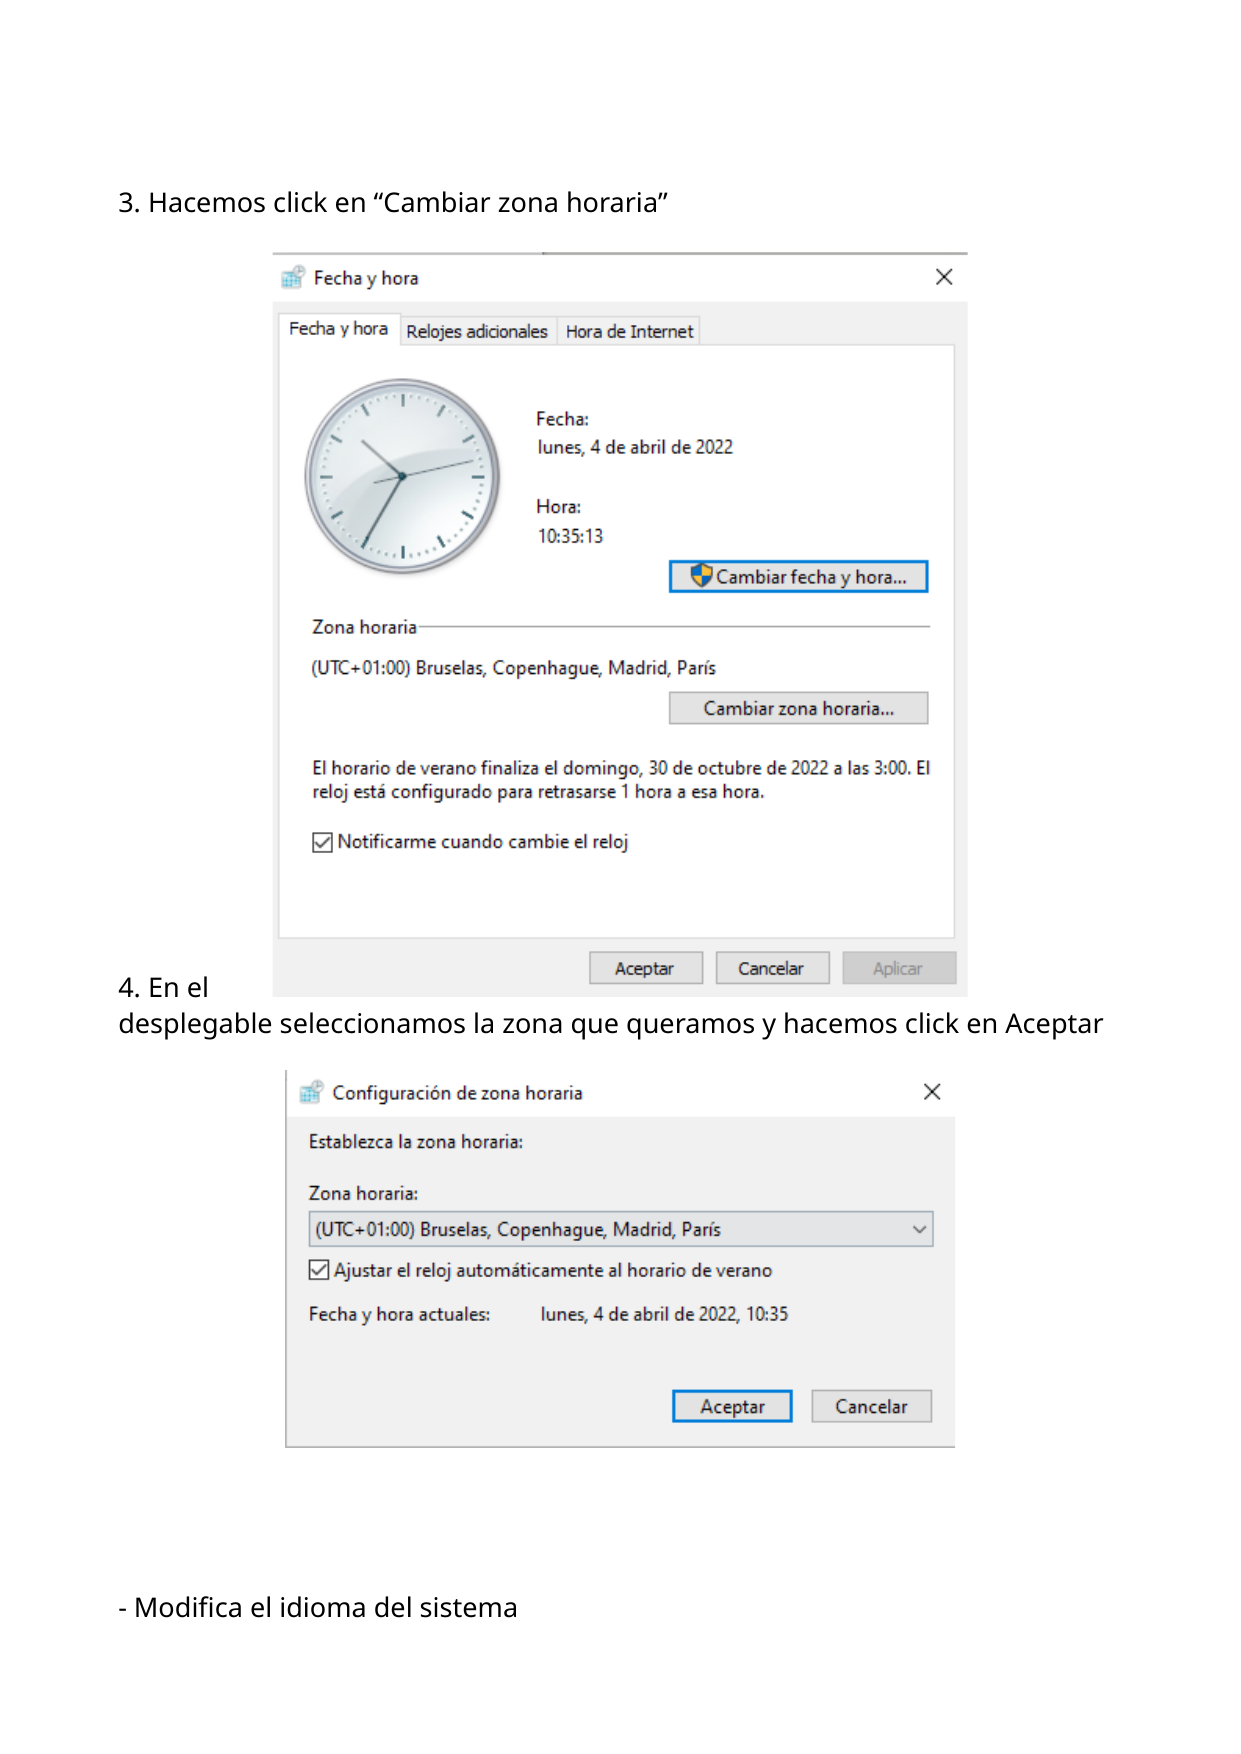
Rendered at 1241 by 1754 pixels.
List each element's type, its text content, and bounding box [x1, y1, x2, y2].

text 4. En el desplegable seleccionamos la zona que queramos y hacemos click en Aceptar [118, 968, 1122, 1042]
picture [272, 252, 968, 997]
picture [285, 1070, 956, 1448]
text 3. Hacemos click en “Cambiar zona horaria” [118, 184, 1122, 221]
text - Modifica el idioma del sistema [118, 1588, 1122, 1625]
